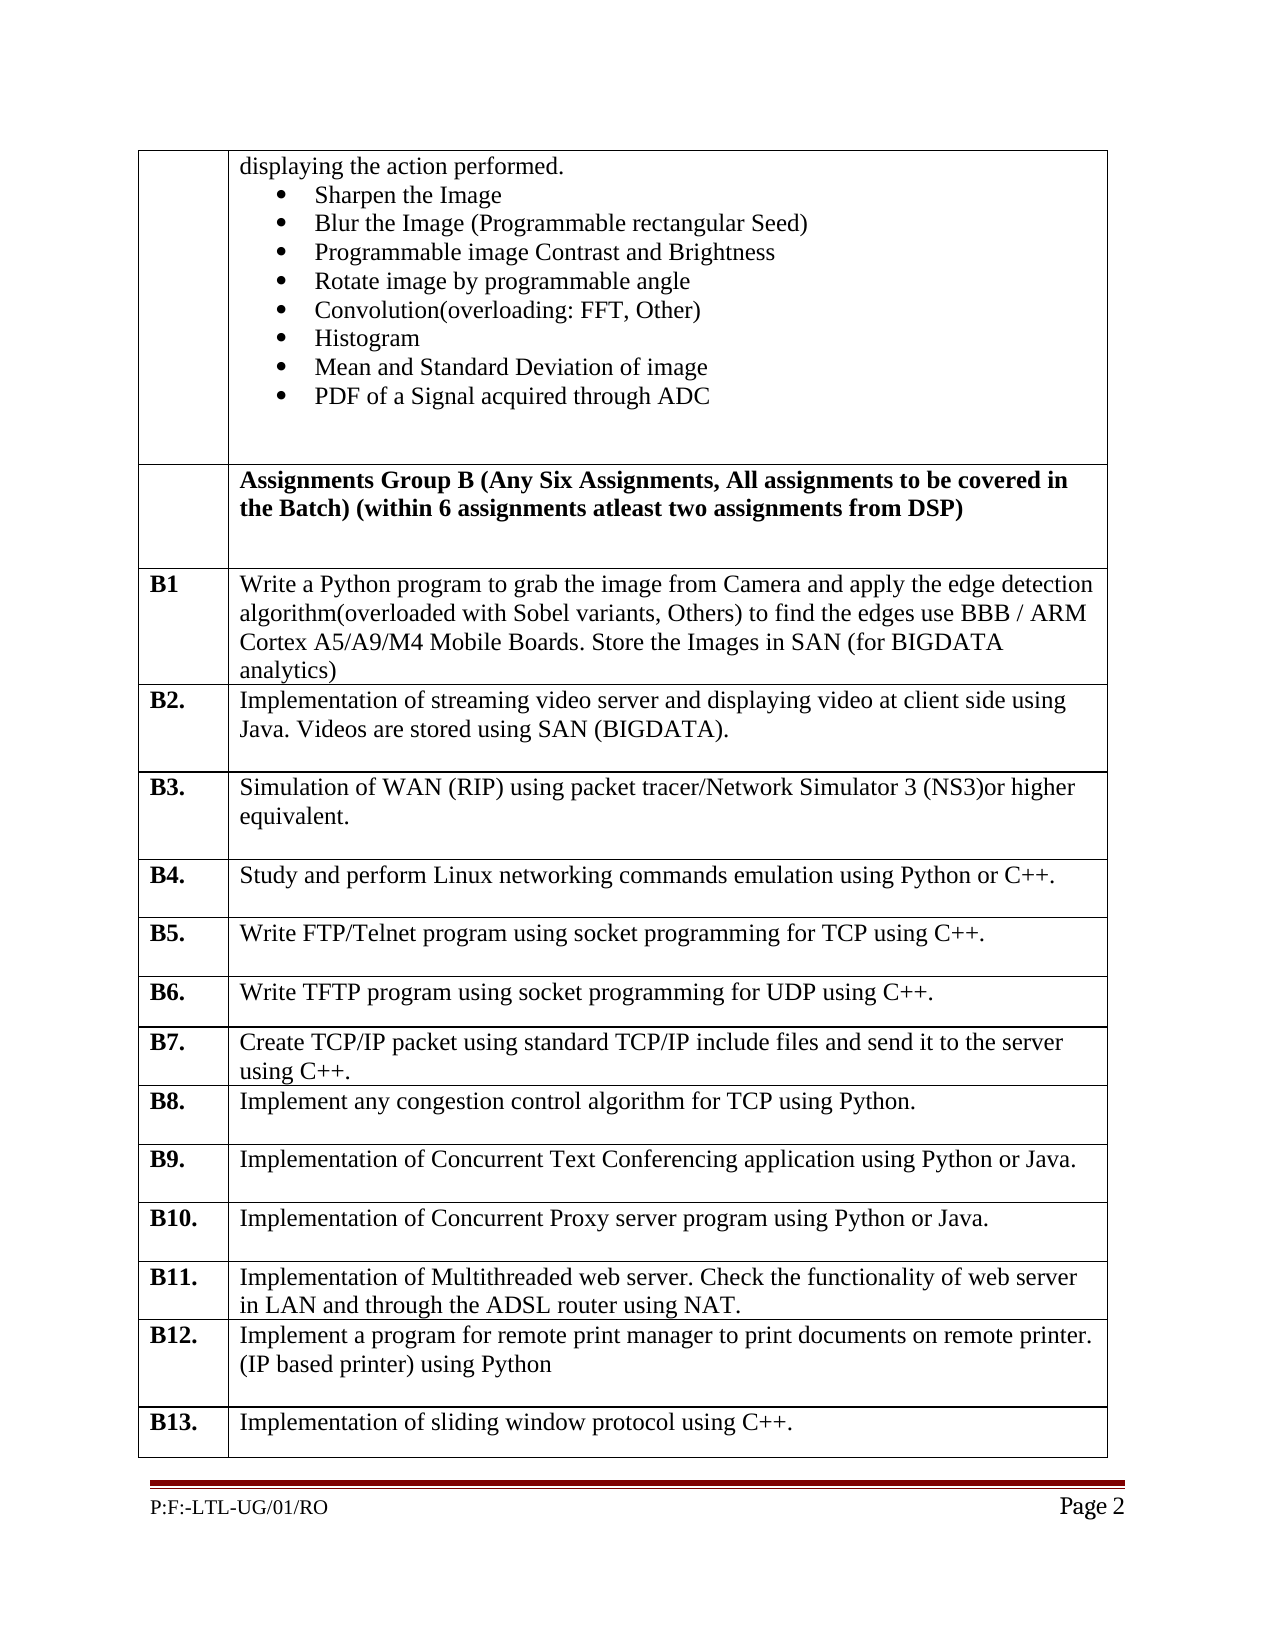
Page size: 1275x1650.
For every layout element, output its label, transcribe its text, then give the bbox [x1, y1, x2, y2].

table_cell Simulation of WAN (RIP) using packet tracer/Network Simulator 3 (NS3)or higher equivalent. [229, 773, 1107, 859]
table_cell B9. [139, 1145, 228, 1202]
table_cell displaying the action performed. Sharpen the Image Blur the Image (Programmable rectangular Seed) Programmable image Contrast and Brightness Rotate image by programmable angle Convolution(overloading: FFT, Other) Histogram Mean and Standard Deviation of image PDF of a Signal acquired through ADC [229, 151, 1107, 464]
table_cell [139, 151, 228, 464]
table_cell Write TFTP program using socket programming for UDP using C++. [229, 977, 1107, 1026]
table_cell Implement any congestion control algorithm for TCP using Python. [229, 1086, 1107, 1143]
table_cell Implementation of Multithreaded web server. Check the functionality of web server in LAN and through the ADSL router using NAT. [229, 1262, 1107, 1319]
table_cell B1 [139, 569, 228, 684]
table_cell Implementation of Concurrent Proxy server program using Python or Java. [229, 1203, 1107, 1261]
table_cell Implement a program for remote print manager to print documents on remote printer. (IP based printer) using Python [229, 1320, 1107, 1406]
table_cell B12. [139, 1320, 228, 1406]
table_cell Create TCP/IP packet using standard TCP/IP include files and send it to the server using C++. [229, 1028, 1107, 1085]
table_cell B4. [139, 860, 228, 917]
table_cell B13. [139, 1408, 228, 1457]
table_cell Implementation of Concurrent Text Conferencing application using Python or Java. [229, 1145, 1107, 1202]
table_cell [139, 465, 228, 568]
table_cell B7. [139, 1028, 228, 1085]
table_cell Assignments Group B (Any Six Assignments, All assignments to be covered in the Batch) (within 6 assignments atleast two assignments from DSP) [229, 465, 1107, 568]
table_cell B5. [139, 918, 228, 976]
table_cell B11. [139, 1262, 228, 1319]
table_cell Implementation of streaming video server and displaying video at client side using Java. Videos are stored using SAN (BIGDATA). [229, 685, 1107, 771]
table_cell B6. [139, 977, 228, 1026]
table_cell Write a Python program to grab the image from Camera and apply the edge detection algorithm(overloaded with Sobel variants, Others) to find the edges use BBB / ARM Cortex A5/A9/M4 Mobile Boards. Store the Images in SAN (for BIGDATA analytics) [229, 569, 1107, 684]
table_cell B3. [139, 773, 228, 859]
table_cell B8. [139, 1086, 228, 1143]
table_cell B2. [139, 685, 228, 771]
table_cell B10. [139, 1203, 228, 1261]
table_cell Write FTP/Telnet program using socket programming for TCP using C++. [229, 918, 1107, 976]
table_cell Study and perform Linux networking commands emulation using Python or C++. [229, 860, 1107, 917]
table_cell Implementation of sliding window protocol using C++. [229, 1408, 1107, 1457]
